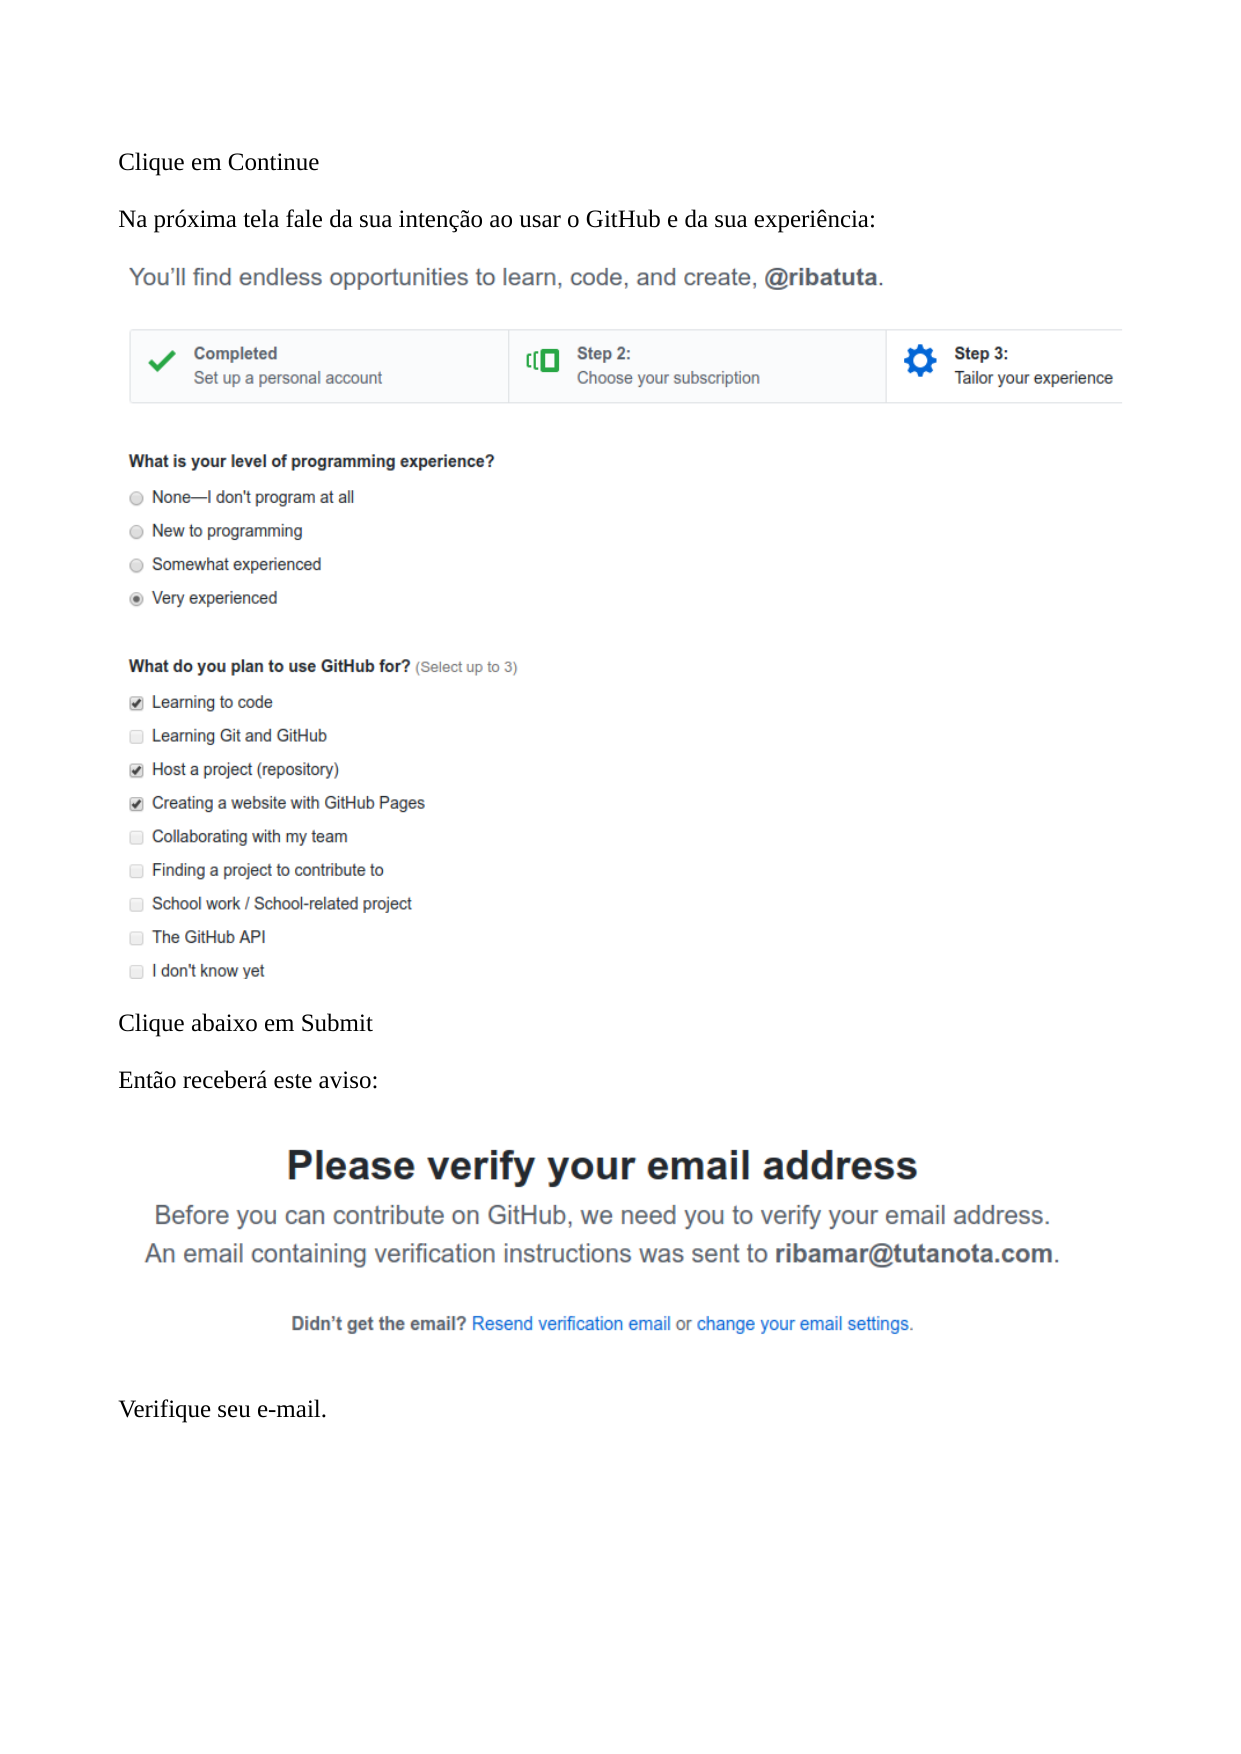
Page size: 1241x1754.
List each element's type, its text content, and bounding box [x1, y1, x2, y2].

picture [118, 261, 1123, 979]
text Clique em Continue [118, 147, 1122, 176]
text Na próxima tela fale da sua intenção ao usar o GitHub e da sua experiência: [118, 204, 1122, 233]
picture [118, 1122, 1123, 1366]
text Clique abaixo em Submit [118, 1008, 1122, 1036]
text Verifique seu e-mail. [118, 1394, 1122, 1423]
text Então receberá este aviso: [118, 1065, 1122, 1094]
